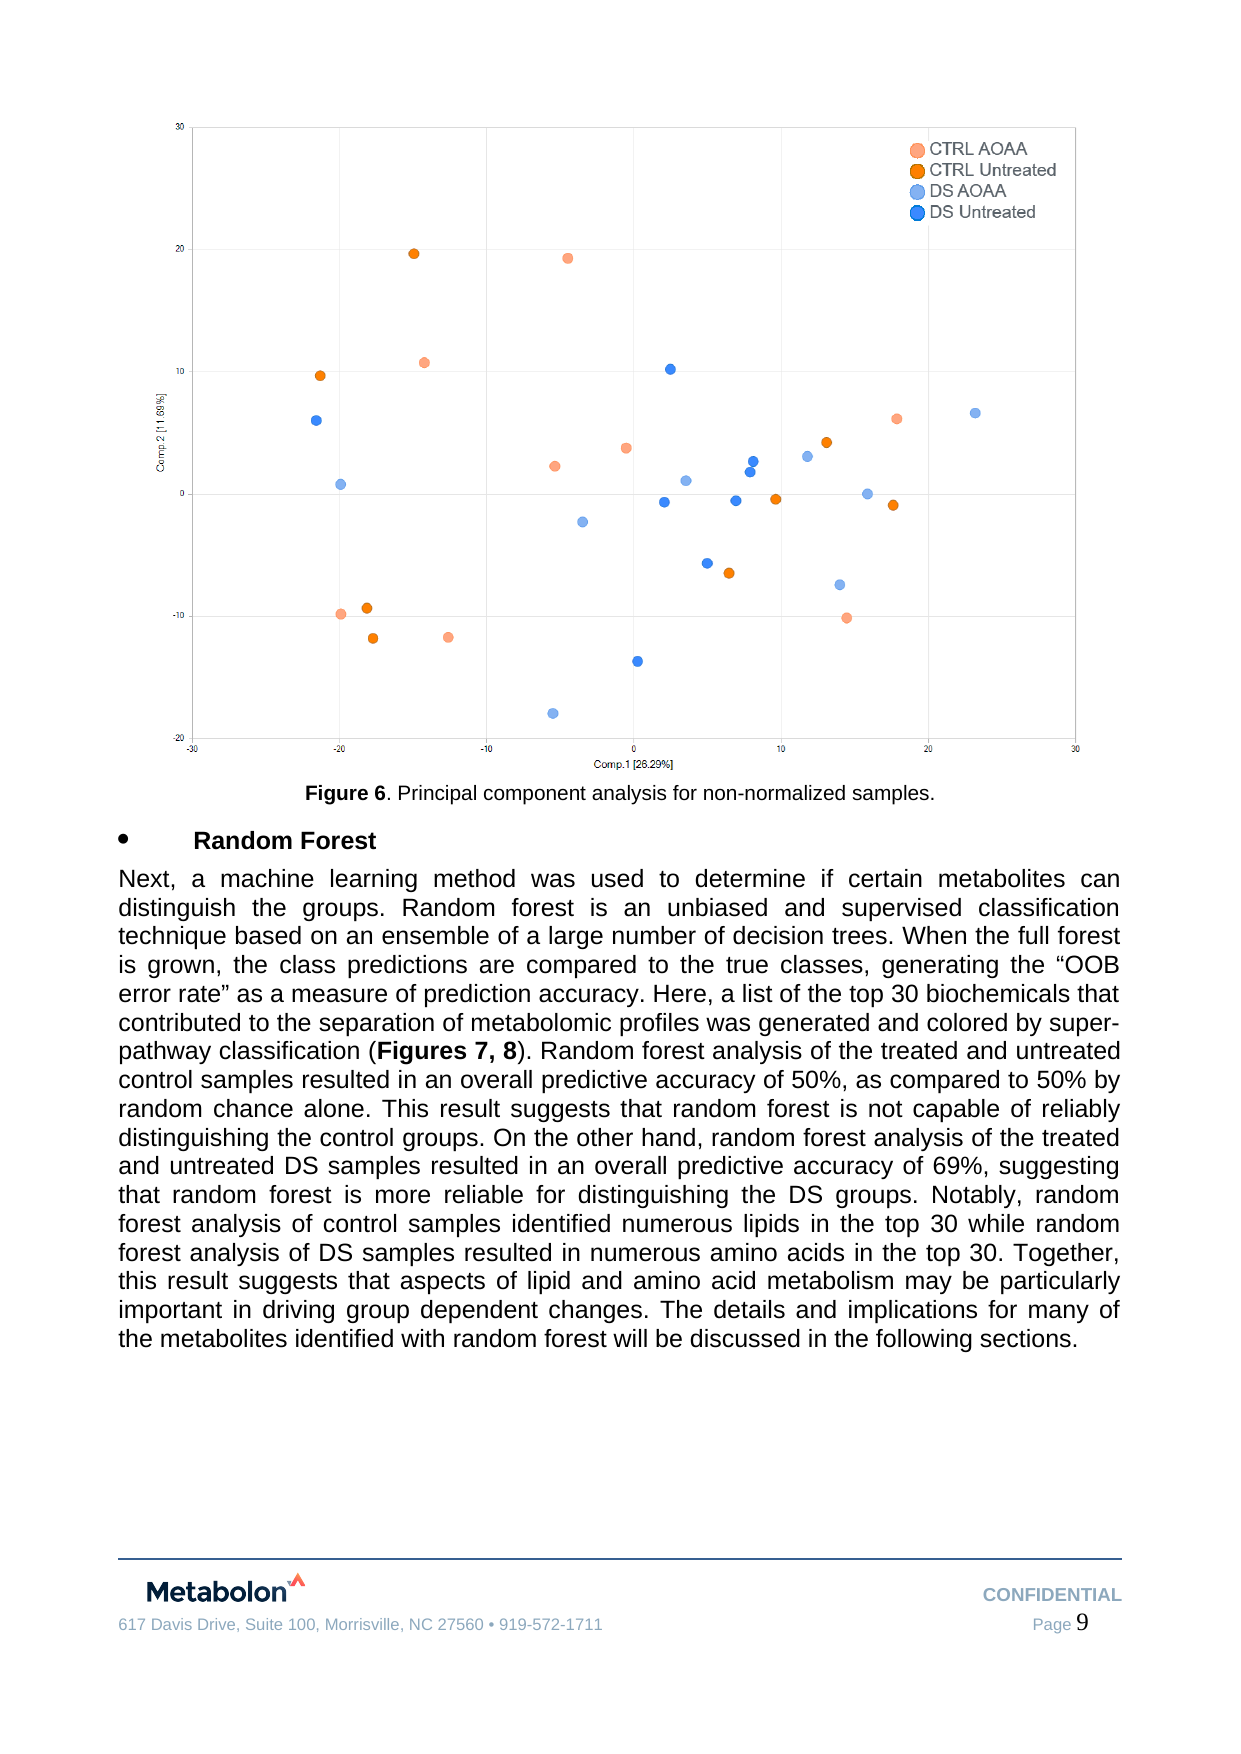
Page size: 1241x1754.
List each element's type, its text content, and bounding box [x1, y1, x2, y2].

subtitle Random Forest [118, 826, 1122, 855]
text Next, a machine learning method was used to determine if certain metabolites can distinguish the groups. Random forest is an unbiased and supervised classification technique based on an ensemble of a large number of decision trees. When the full forest is grown, the class predictions are compared to the true classes, generating the “OOB error rate” as a measure of prediction accuracy. Here, a list of the top 30 biochemicals that contributed to the separation of metabolomic profiles was generated and colored by super-pathway classification (Figures 7, 8). Random forest analysis of the treated and untreated control samples resulted in an overall predictive accuracy of 50%, as compared to 50% by random chance alone. This result suggests that random forest is not capable of reliably distinguishing the control groups. On the other hand, random forest analysis of the treated and untreated DS samples resulted in an overall predictive accuracy of 69%, suggesting that random forest is more reliable for distinguishing the DS groups. Notably, random forest analysis of control samples identified numerous lipids in the top 30 while random forest analysis of DS samples resulted in numerous amino acids in the top 30. Together, this result suggests that aspects of lipid and amino acid metabolism may be particularly important in driving group dependent changes. The details and implications for many of the metabolites identified with random forest will be discussed in the following sections. [118, 864, 1122, 1352]
picture [147, 1572, 306, 1602]
text Figure 6. Principal component analysis for non-normalized samples. [118, 781, 1122, 805]
picture [145, 118, 1096, 781]
